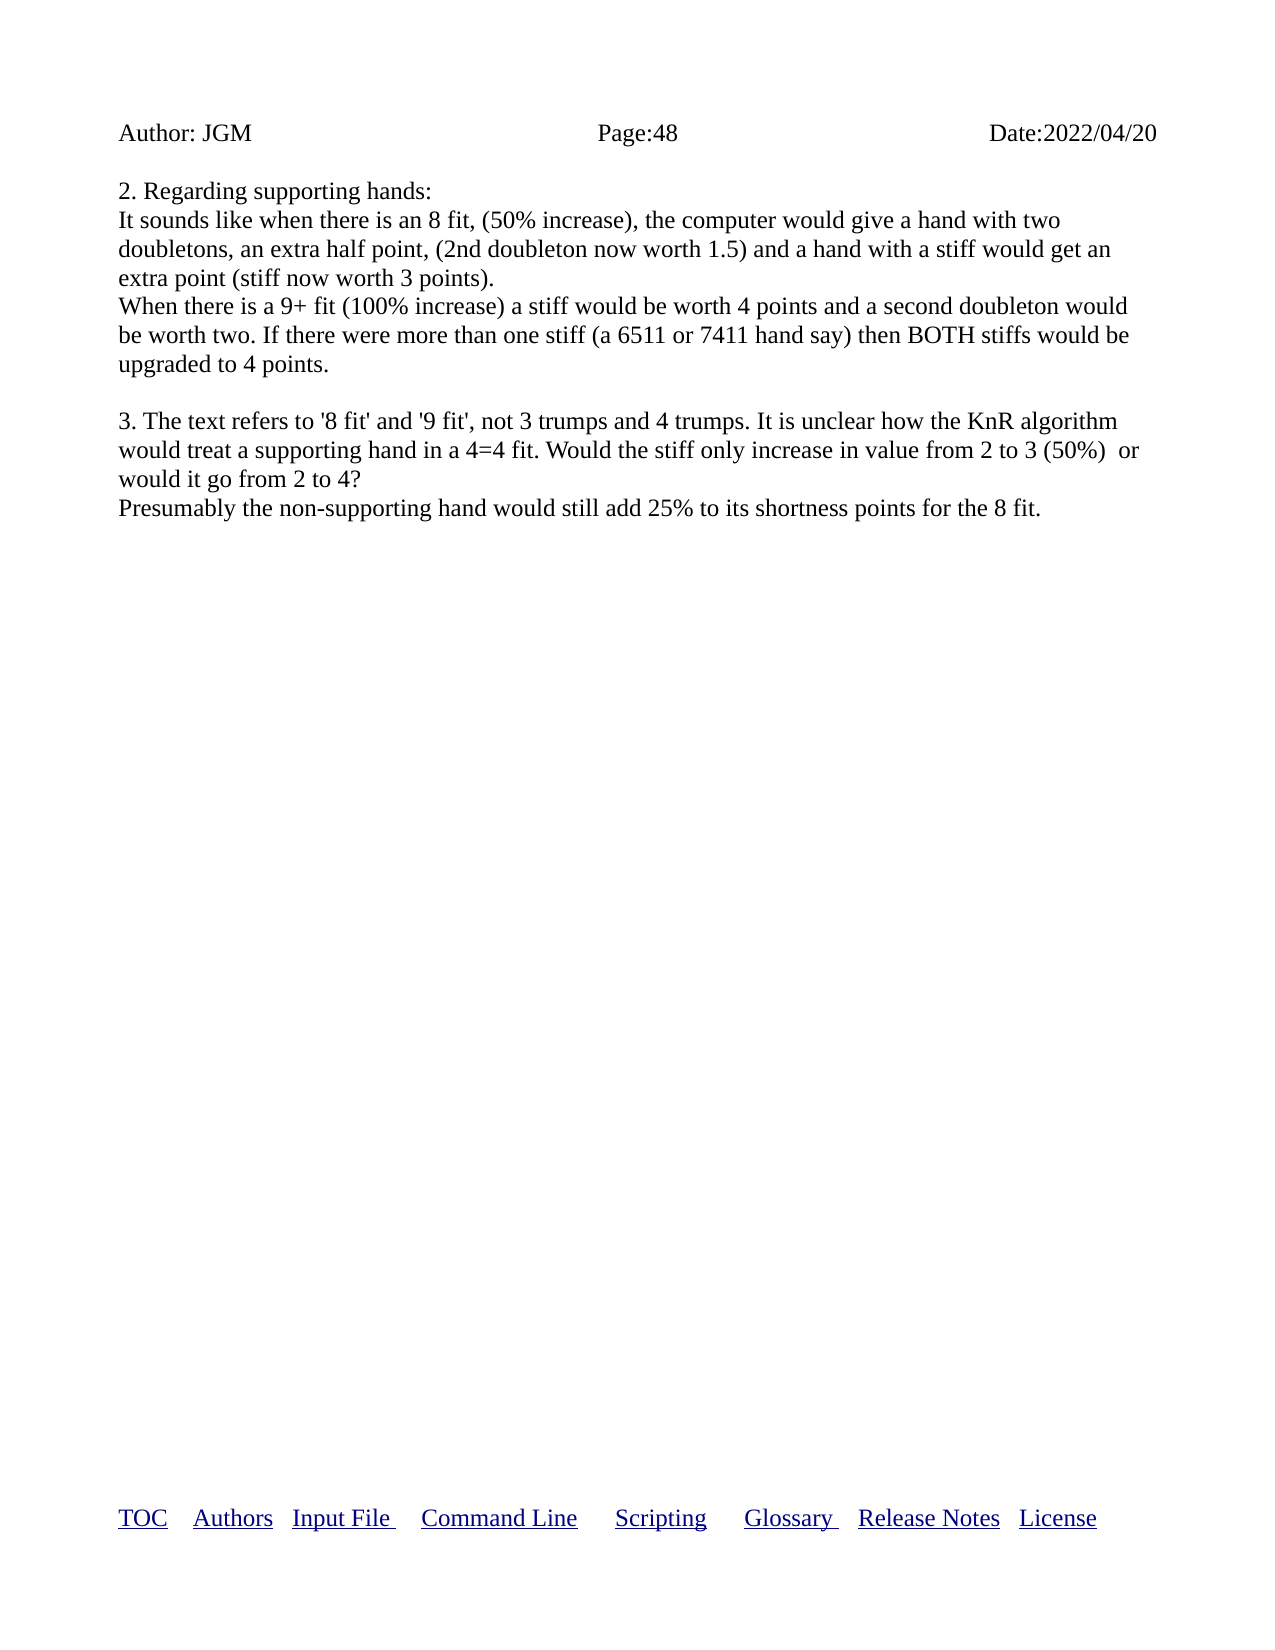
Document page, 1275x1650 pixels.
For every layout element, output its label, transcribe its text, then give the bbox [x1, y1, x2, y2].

text It sounds like when there is an 8 fit, (50% increase), the computer would give a hand with two doubletons, an extra half point, (2nd doubleton now worth 1.5) and a hand with a stiff would get an extra point (stiff now worth 3 points). [118, 205, 1157, 291]
text When there is a 9+ fit (100% increase) a stiff would be worth 4 points and a second doubleton would be worth two. If there were more than one stiff (a 6511 or 7411 hand say) then BOTH stiffs would be upgraded to 4 points. [118, 291, 1157, 378]
text 3. The text refers to '8 fit' and '9 fit', not 3 trumps and 4 trumps. It is unclear how the KnR algorithm would treat a supporting hand in a 4=4 fit. Would the stiff only increase in value from 2 to 3 (50%) or would it go from 2 to 4? [118, 406, 1157, 493]
text 2. Regarding supporting hands: [118, 176, 1157, 205]
text Presumably the non-supporting hand would still add 25% to its shortness points for the 8 fit. [118, 493, 1157, 521]
